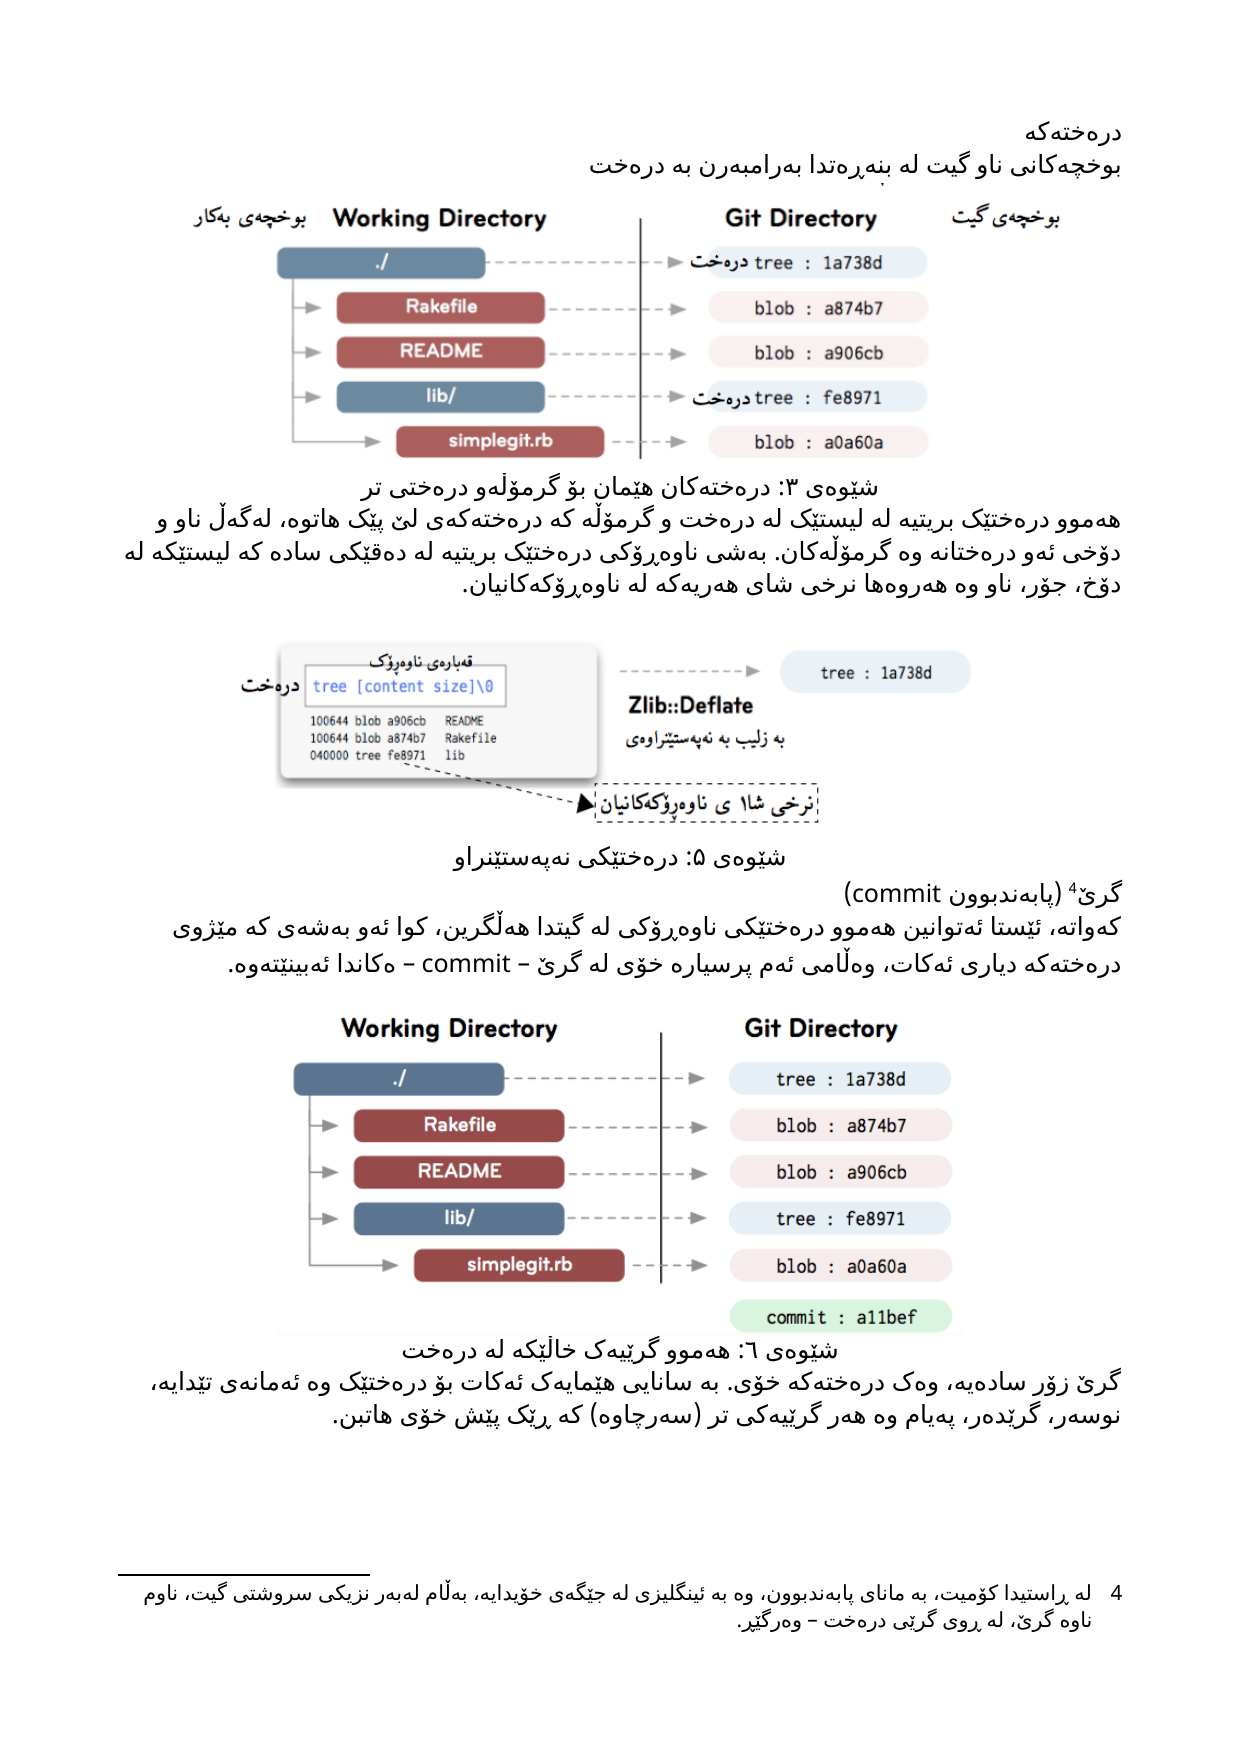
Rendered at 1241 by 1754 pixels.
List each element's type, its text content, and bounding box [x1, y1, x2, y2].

picture [232, 637, 1009, 844]
text کەواتە، ئێستا ئەتوانین هەموو درەختێکی ناوەڕۆکی لە گیتدا هەڵگرین، کوا ئەو بەشەی کە مێژوی درەختەکە دیاری ئەکات، وەڵامی ئەم پرسیارە خۆی لە گرێ – commit – ەکاندا ئەبینێتەوە. [118, 913, 1122, 982]
text هەموو درەختێک بریتیە لە لیستێک لە درەخت و گرمۆڵە کە درەختەکەی لێ پێک هاتوە، لەگەڵ ناو و دۆخی ئەو درەختانە وە گرمۆڵەکان. بەشی ناوەڕۆکی درەختێک بریتیە لە دەقێکی سادە کە لیستێکە لە دۆخ، جۆر، ناو وە هەروەها نرخی شای هەریەکە لە ناوەڕۆکەکانیان. [118, 505, 1122, 603]
text لە ڕاستیدا کۆمیت، بە مانای پابەندبوون، وە بە ئینگلیزی لە جێگەی خۆیدایە، بەڵام لەبەر نزیکی سروشتی گیت، ناوم ناوە گرێ، لە ڕوی گرێی درەخت – وەرگێڕ. [118, 1581, 1122, 1636]
text بوخچەکانی ناو گیت لە بنەڕەتدا بەرامبەرن بە درەخت [118, 151, 1122, 183]
text شێوەی ۳: درەختەکان هێمان بۆ گرمۆڵەو درەختی تر [118, 183, 1122, 505]
picture [172, 183, 1069, 473]
picture [275, 1016, 965, 1336]
text گرێ (پابەندبوون commit) [118, 876, 1122, 913]
text شێوەی ۵: درەختێکی نەپەستێنراو [118, 637, 1122, 876]
text گرێ زۆر سادەیە، وەک درەختەکە خۆی. بە سانایی هێمایەک ئەکات بۆ درەختێک وە ئەمانەی تێدایە، نوسەر، گرێدەر، پەیام وە هەر گرێیەکی تر (سەرچاوە) کە ڕێک پێش خۆی هاتبن. [118, 1368, 1122, 1433]
text درەختەکە [118, 118, 1122, 151]
text شێوەی ٦: هەموو گرێیەک خاڵێکە لە درەخت [118, 1017, 1122, 1368]
